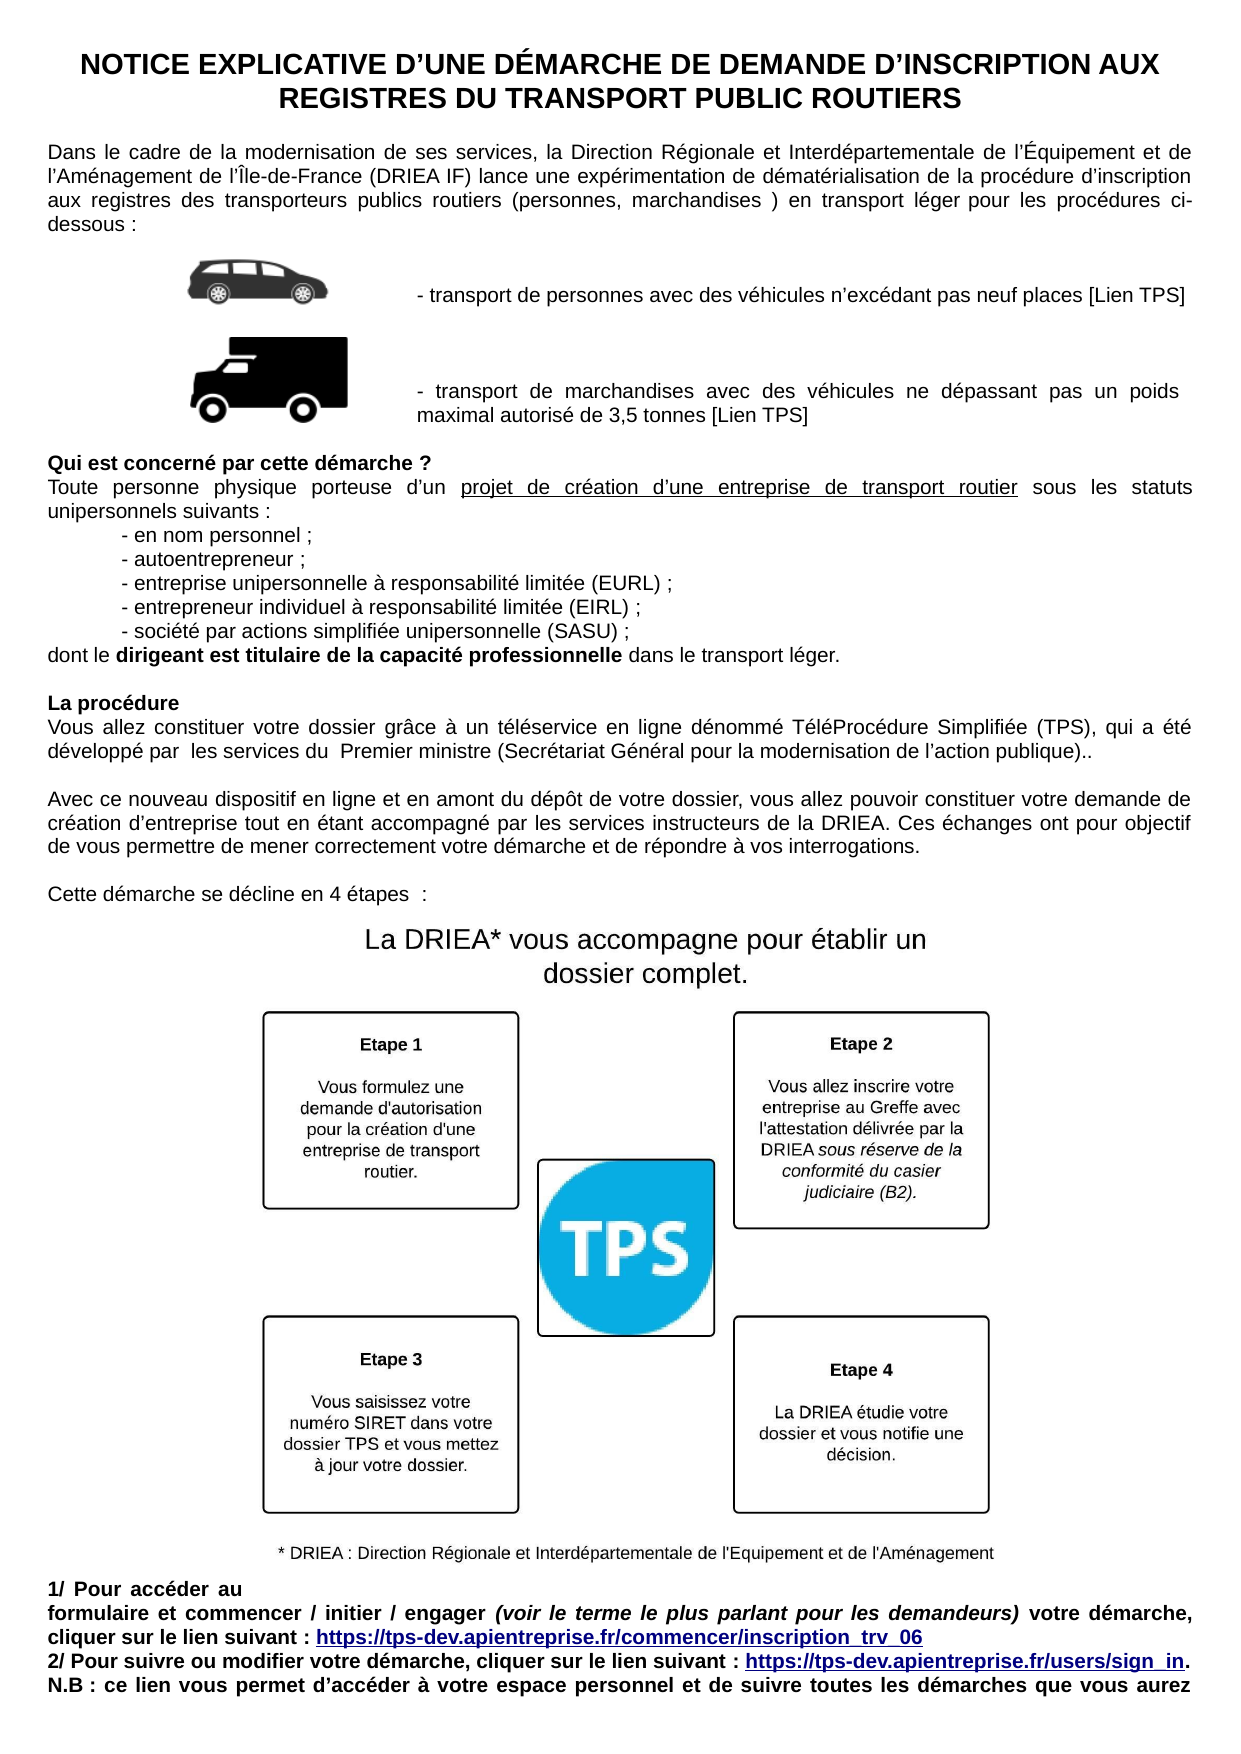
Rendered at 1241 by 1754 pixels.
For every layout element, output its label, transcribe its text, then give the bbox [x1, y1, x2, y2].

text [47, 283, 179, 307]
text Qui est concerné par cette démarche ? [47, 451, 1193, 475]
text La procédure [47, 691, 1193, 714]
text dont le dirigeant est titulaire de la capacité professionnelle dans le transport léger. [47, 643, 1193, 667]
text Cette démarche se décline en 4 étapes : [47, 882, 1193, 906]
text 1/ Pour accéder au formulaire et commencer / initier / engager (voir le terme le plus parlant pour les demandeurs) votre démarche, cliquer sur le lien suivant : https://tps-dev.apientreprise.fr/commencer/inscription_trv_06 [47, 1577, 1193, 1649]
text - entreprise unipersonnelle à responsabilité limitée (EURL) ; [121, 571, 1193, 595]
text Toute personne physique porteuse d’un projet de création d’une entreprise de transport routier sous les statuts unipersonnels suivants : [47, 475, 1193, 523]
text 2/ Pour suivre ou modifier votre démarche, cliquer sur le lien suivant : https://tps-dev.apientreprise.fr/users/sign_in. [47, 1649, 1193, 1673]
text - autoentrepreneur ; [121, 547, 1193, 571]
text Avec ce nouveau dispositif en ligne et en amont du dépôt de votre dossier, vous allez pouvoir constituer votre demande de création d’entreprise tout en étant accompagné par les services instructeurs de la DRIEA. Ces échanges ont pour objectif de vous permettre de mener correctement votre démarche et de répondre à vos interrogations. [47, 786, 1193, 858]
text - entrepreneur individuel à responsabilité limitée (EIRL) ; [121, 595, 1193, 619]
picture [242, 911, 1018, 1586]
text - transport de personnes avec des véhicules n’excédant pas neuf places [Lien TPS] [337, 283, 1193, 307]
picture [190, 337, 348, 423]
picture [179, 237, 337, 327]
text Vous allez constituer votre dossier grâce à un téléservice en ligne dénommé TéléProcédure Simplifiée (TPS), qui a été développé par les services du Premier ministre (Secrétariat Général pour la modernisation de l’action publique).. [47, 714, 1193, 762]
text - transport de marchandises avec des véhicules ne dépassant pas un poids maximal autorisé de 3,5 tonnes [Lien TPS] [47, 379, 1193, 427]
text NOTICE EXPLICATIVE D’UNE DÉMARCHE DE DEMANDE D’INSCRIPTION AUX REGISTRES DU TRANSPORT PUBLIC ROUTIERS [47, 47, 1193, 114]
text - en nom personnel ; [121, 523, 1193, 547]
text N.B : ce lien vous permet d’accéder à votre espace personnel et de suivre toutes les démarches que vous aurez [47, 1673, 1193, 1697]
text - société par actions simplifiée unipersonnelle (SASU) ; [121, 619, 1193, 643]
text Dans le cadre de la modernisation de ses services, la Direction Régionale et Interdépartementale de l’Équipement et de l’Aménagement de l’Île-de-France (DRIEA IF) lance une expérimentation de dématérialisation de la procédure d’inscription aux registres des transporteurs publics routiers (personnes, marchandises ) en transport léger pour les procédures ci-dessous : [47, 139, 1193, 235]
